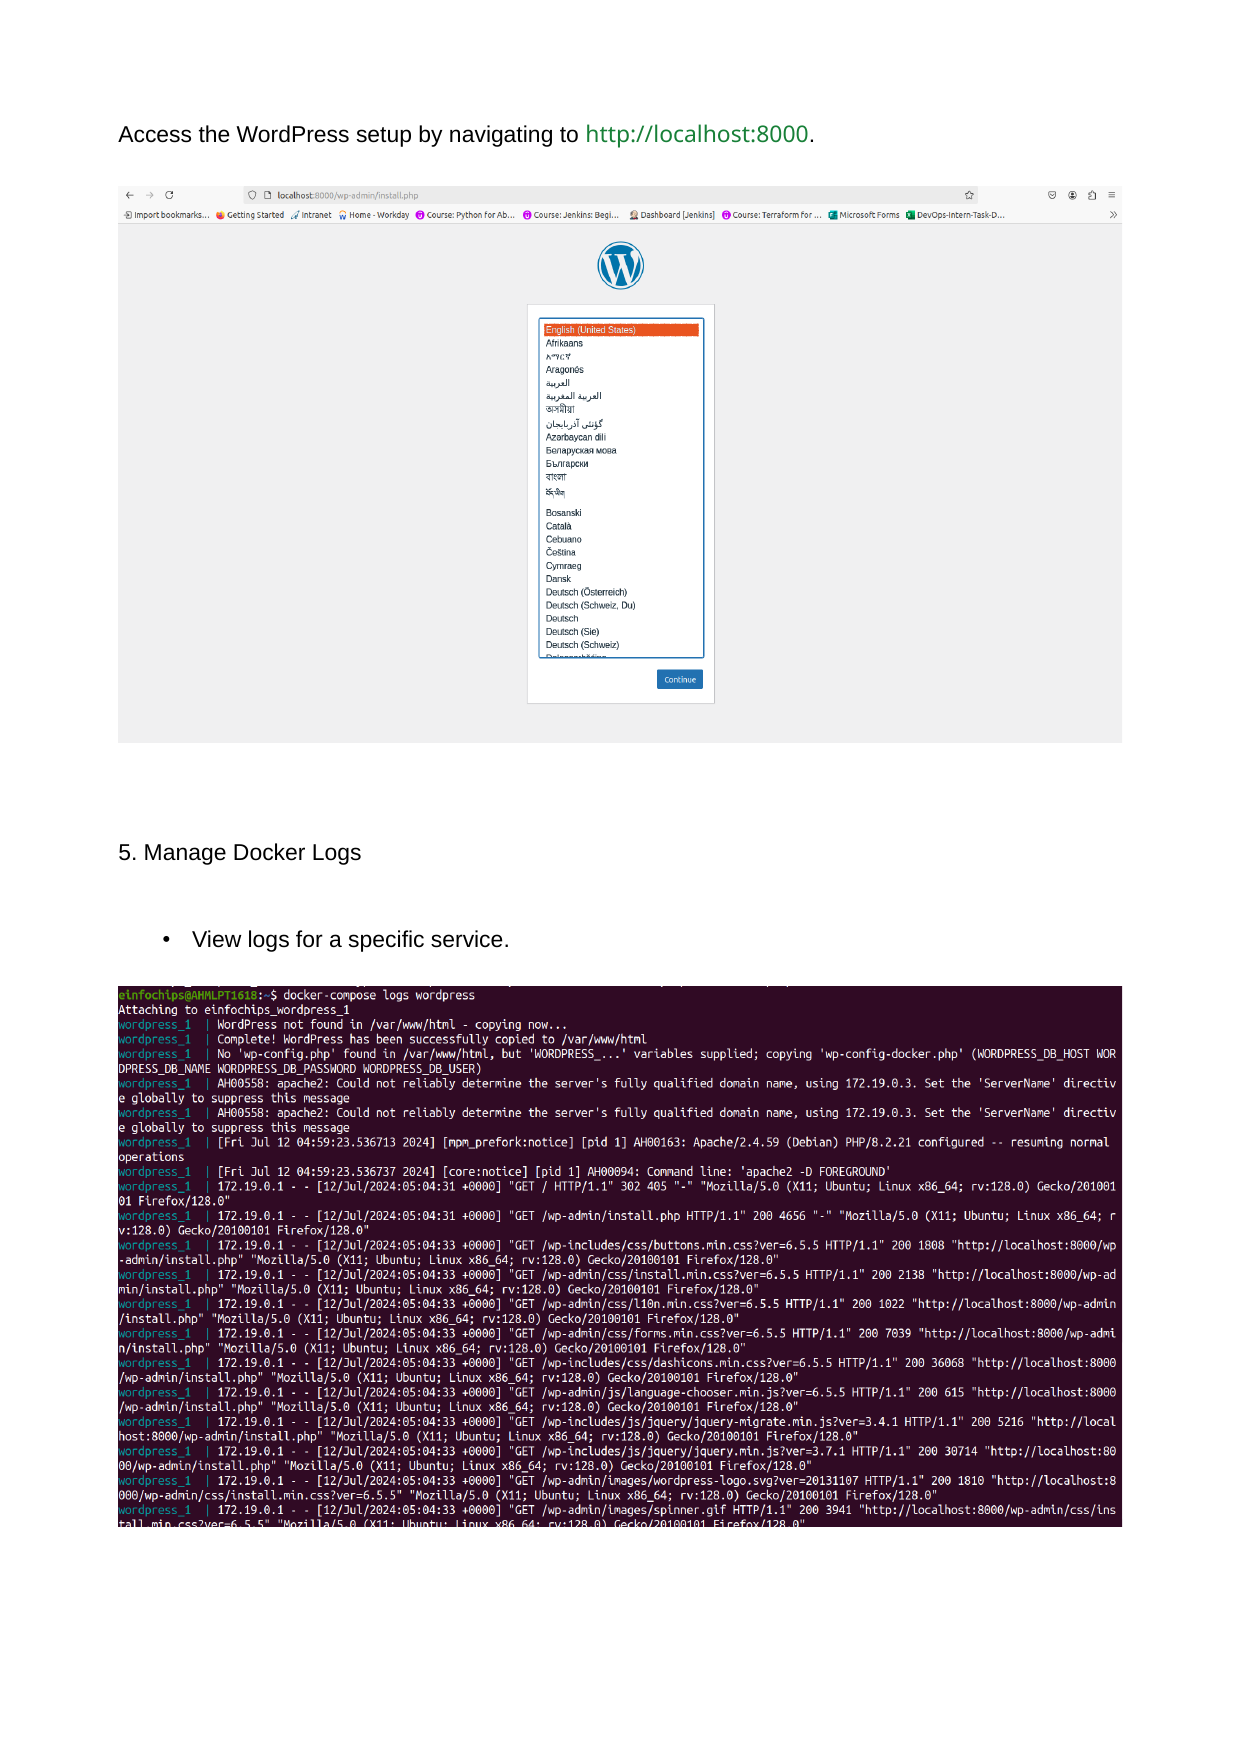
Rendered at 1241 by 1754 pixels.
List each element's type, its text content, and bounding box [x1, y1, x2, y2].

picture [118, 186, 1123, 743]
picture [118, 986, 1123, 1527]
list View logs for a specific service. [162, 926, 1122, 952]
text Access the WordPress setup by navigating to http://localhost:8000. [118, 118, 1122, 149]
subtitle 5. Manage Docker Logs [118, 839, 1122, 866]
